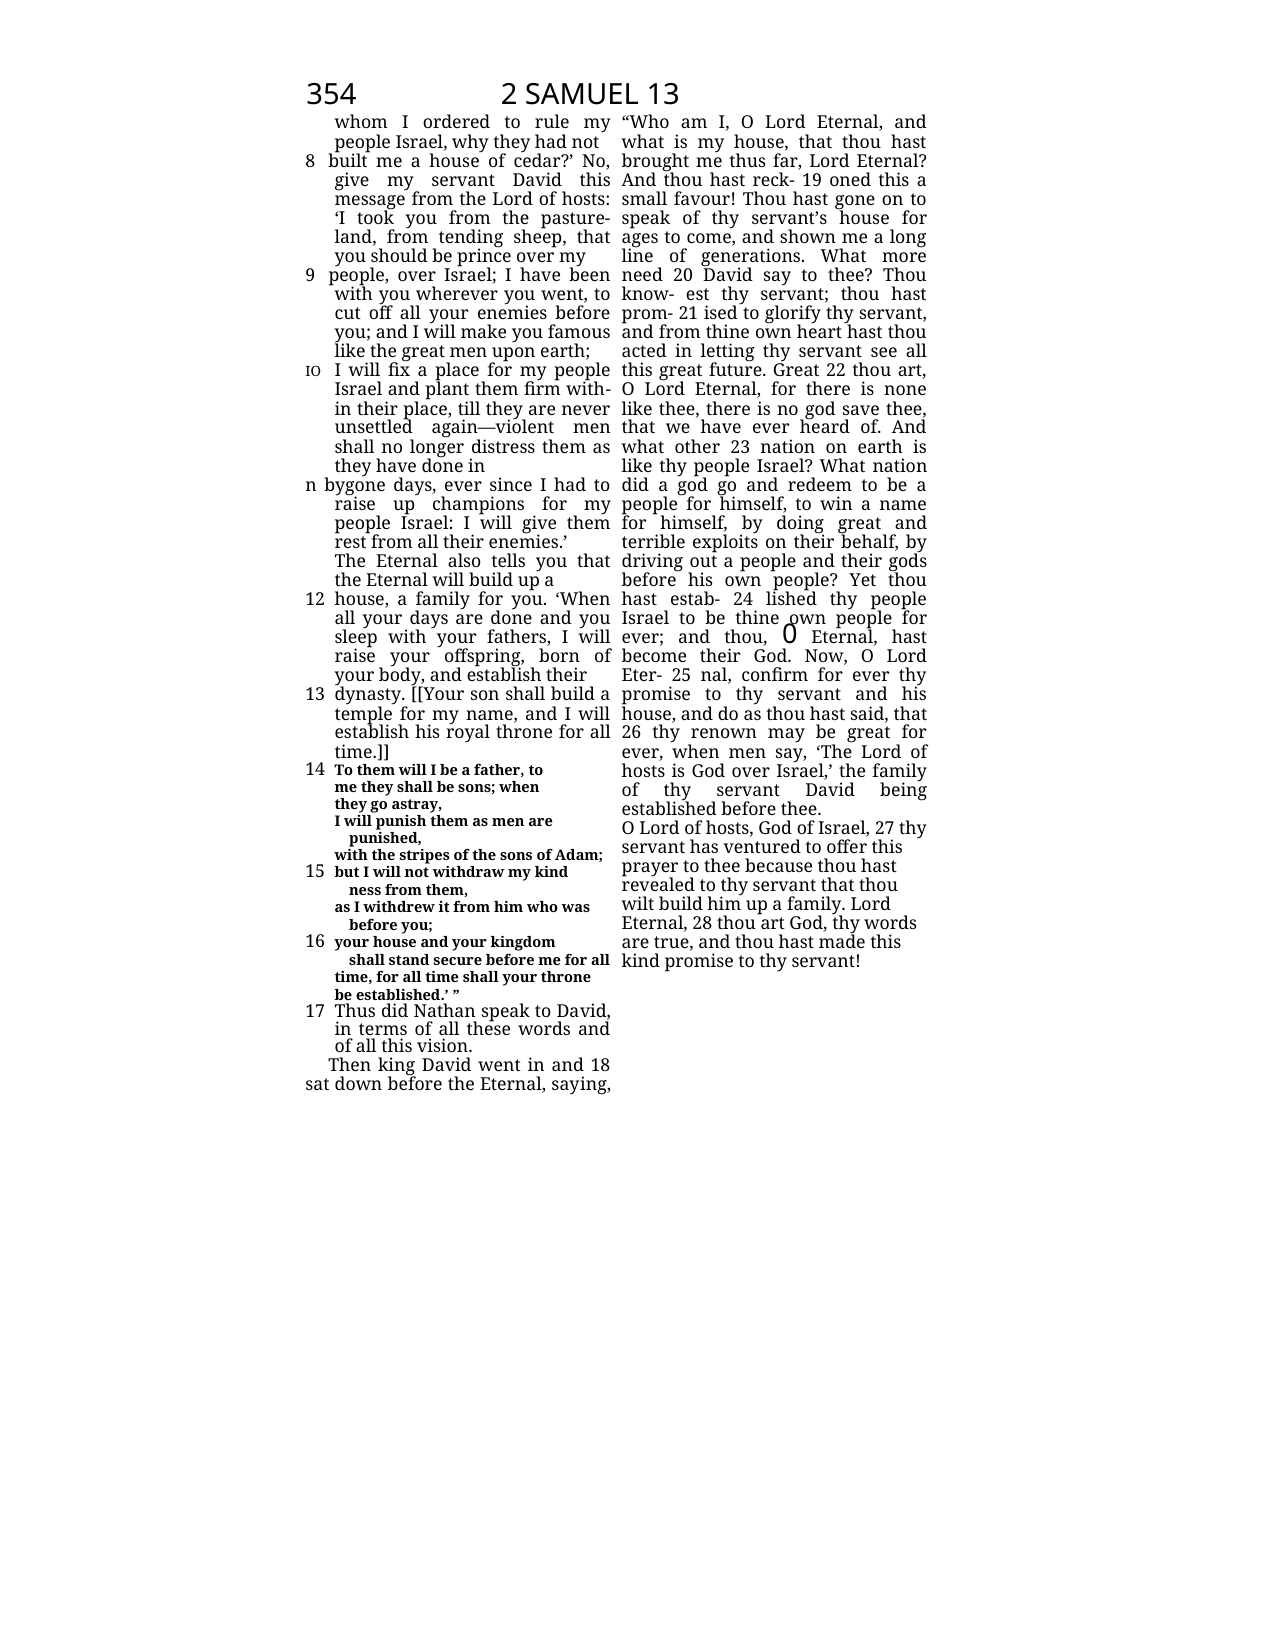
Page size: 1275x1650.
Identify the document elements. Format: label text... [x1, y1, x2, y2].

text shall stand secure before me for all time, for all time shall your throne be established.’ ” [334, 951, 611, 1004]
list house, a family for you. ‘When all your days are done and you sleep with your fathers, I will raise your offspring, born of your body, and establish their [305, 590, 611, 686]
list your house and your kingdom [305, 934, 611, 951]
text with the stripes of the sons of Adam; [334, 847, 611, 864]
list dynasty. [[Your son shall build a temple for my name, and I will establish his royal throne for all time.]] [305, 686, 611, 762]
text as I withdrew it from him who was before you; [334, 899, 611, 934]
list built me a house of cedar?’ No, give my servant David this message from the Lord of hosts: ‘I took you from the pasture- land, from tending sheep, that you should be prince over my [305, 152, 611, 266]
text whom I ordered to rule my people Israel, why they had not [334, 114, 611, 152]
text Then king David went in and 18 sat down before the Eternal, say­ing, [305, 1056, 611, 1094]
text O Lord of hosts, God of Israel, 27 thy servant has ventured to offer this prayer to thee be­cause thou hast revealed to thy servant that thou wilt build him up a family. Lord Eternal, 28 thou art God, thy words are true, and thou hast made this kind promise to thy servant! [621, 819, 927, 972]
text I will punish them as men are punished, [334, 813, 611, 847]
list To them will I be a father, to me they shall be sons; when they go astray, [305, 762, 548, 813]
text n bygone days, ever since I had to raise up champions for my people Israel: I will give them rest from all their enemies.’ [305, 476, 611, 552]
text The Eternal also tells you that the Eternal will build up a [334, 552, 611, 590]
list Thus did Nathan speak to Da­vid, in terms of all these words and of all this vision. [305, 1004, 611, 1056]
text ness from them, [334, 881, 611, 899]
text “Who am I, O Lord Eternal, and what is my house, that thou hast brought me thus far, Lord Eternal? And thou hast reck- 19 oned this a small favour! Thou hast gone on to speak of thy servant’s house for ages to come, and shown me a long line of generations. What more need 20 David say to thee? Thou know- est thy servant; thou hast prom- 21 ised to glorify thy servant, and from thine own heart hast thou acted in letting thy servant see all this great future. Great 22 thou art, O Lord Eternal, for there is none like thee, there is no god save thee, that we have ever heard of. And what other 23 nation on earth is like thy peo­ple Israel? What nation did a god go and redeem to be a people for himself, to win a name for himself, by doing great and terrible exploits on their behalf, by driving out a people and their gods before his own people? Yet thou hast estab- 24 lished thy people Israel to be thine own people for ever; and thou, 0 Eternal, hast become their God. Now, O Lord Eter- 25 nal, confirm for ever thy promise to thy servant and his house, and do as thou hast said, that 26 thy renown may be great for ever, when men say, ‘The Lord of hosts is God over Israel,’ the family of thy servant David being established before thee. [621, 114, 927, 819]
list but I will not withdraw my kind­ [305, 864, 611, 881]
list people, over Israel; I have been with you wherever you went, to cut off all your enemies before you; and I will make you famous like the great men upon earth; [305, 266, 611, 362]
text io I will fix a place for my people Israel and plant them firm with­in their place, till they are never unsettled again—violent men shall no longer distress them as they have done in [305, 362, 611, 476]
